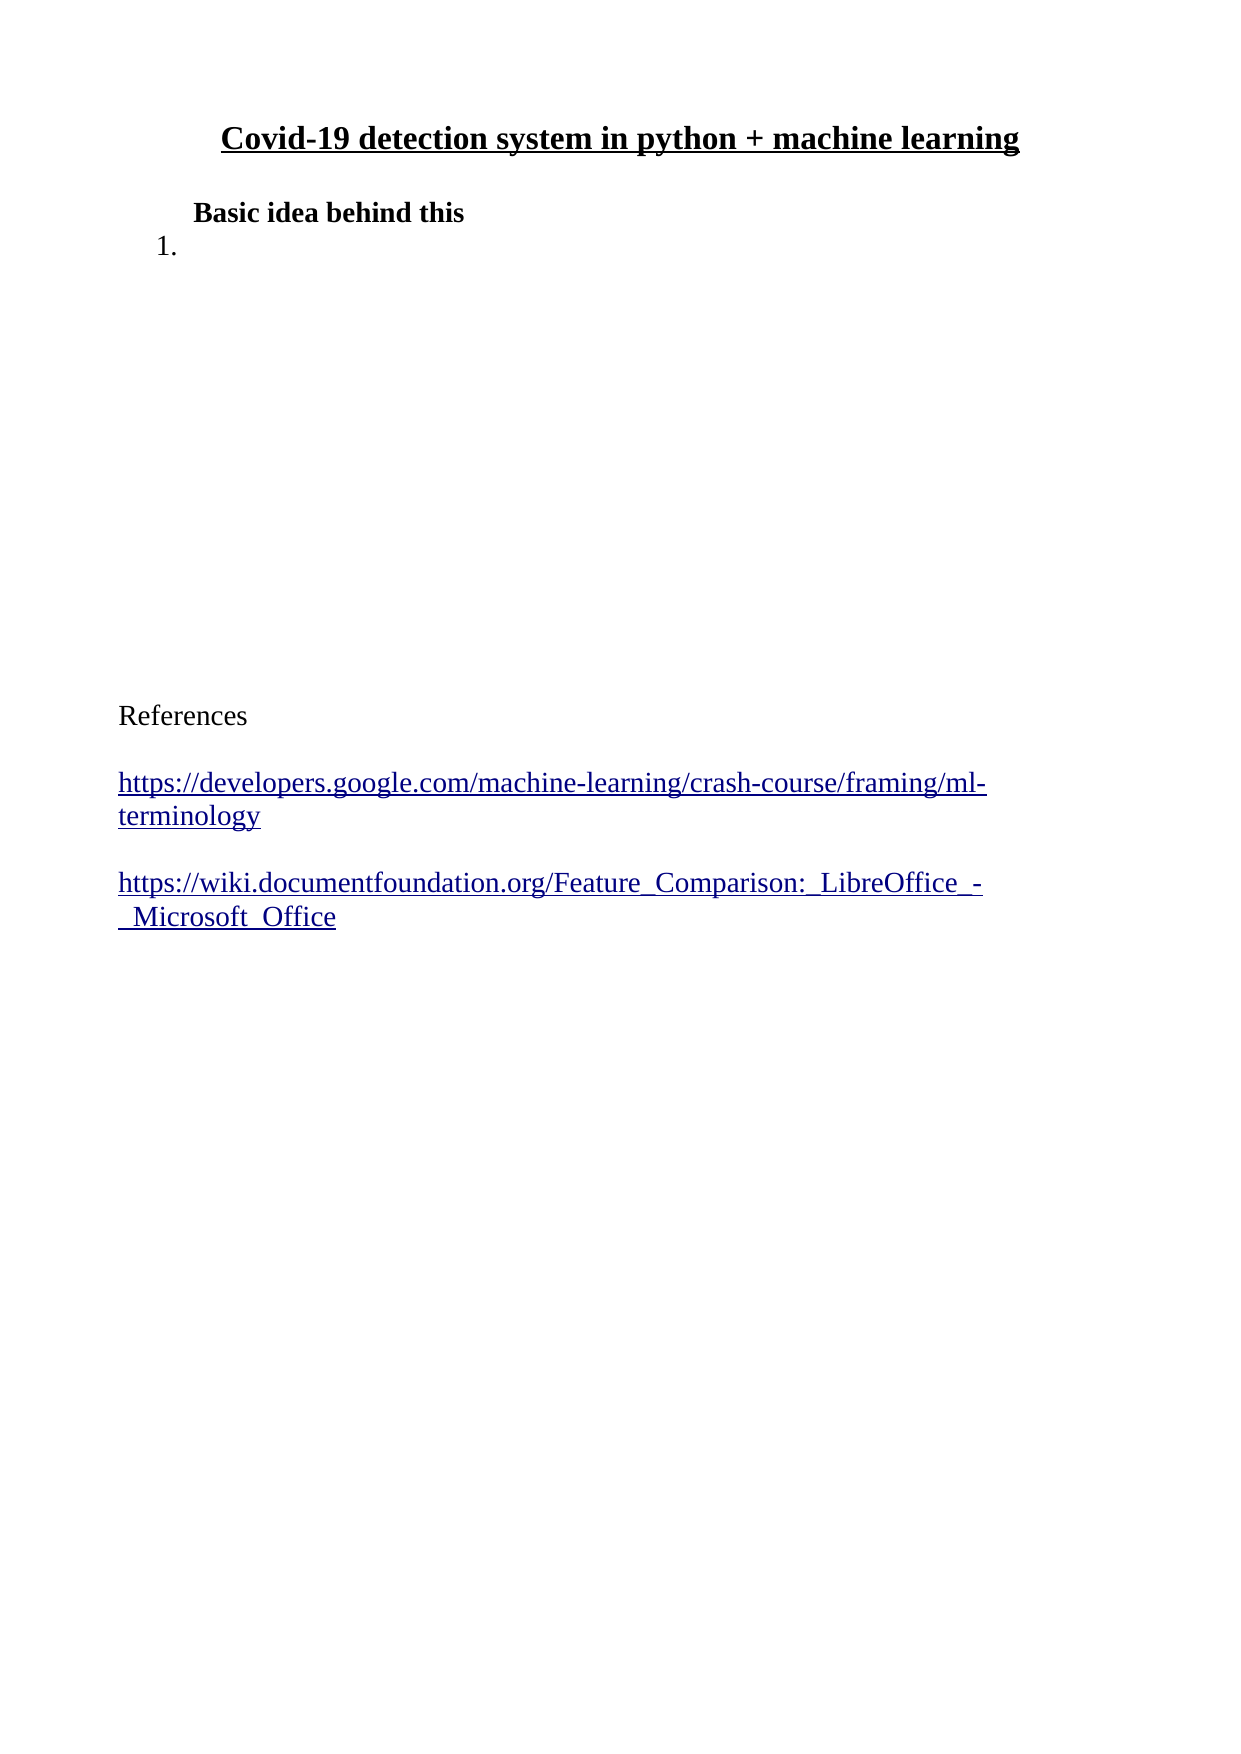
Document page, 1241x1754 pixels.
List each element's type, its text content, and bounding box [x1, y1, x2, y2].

text https://developers.google.com/machine-learning/crash-course/framing/ml-terminology [118, 765, 1122, 832]
text Covid-19 detection system in python + machine learning [118, 118, 1122, 156]
text https://wiki.documentfoundation.org/Feature_Comparison:_LibreOffice_-_Microsoft_Office [118, 866, 1122, 933]
list Basic idea behind this [156, 195, 1122, 228]
text References [118, 698, 1122, 731]
